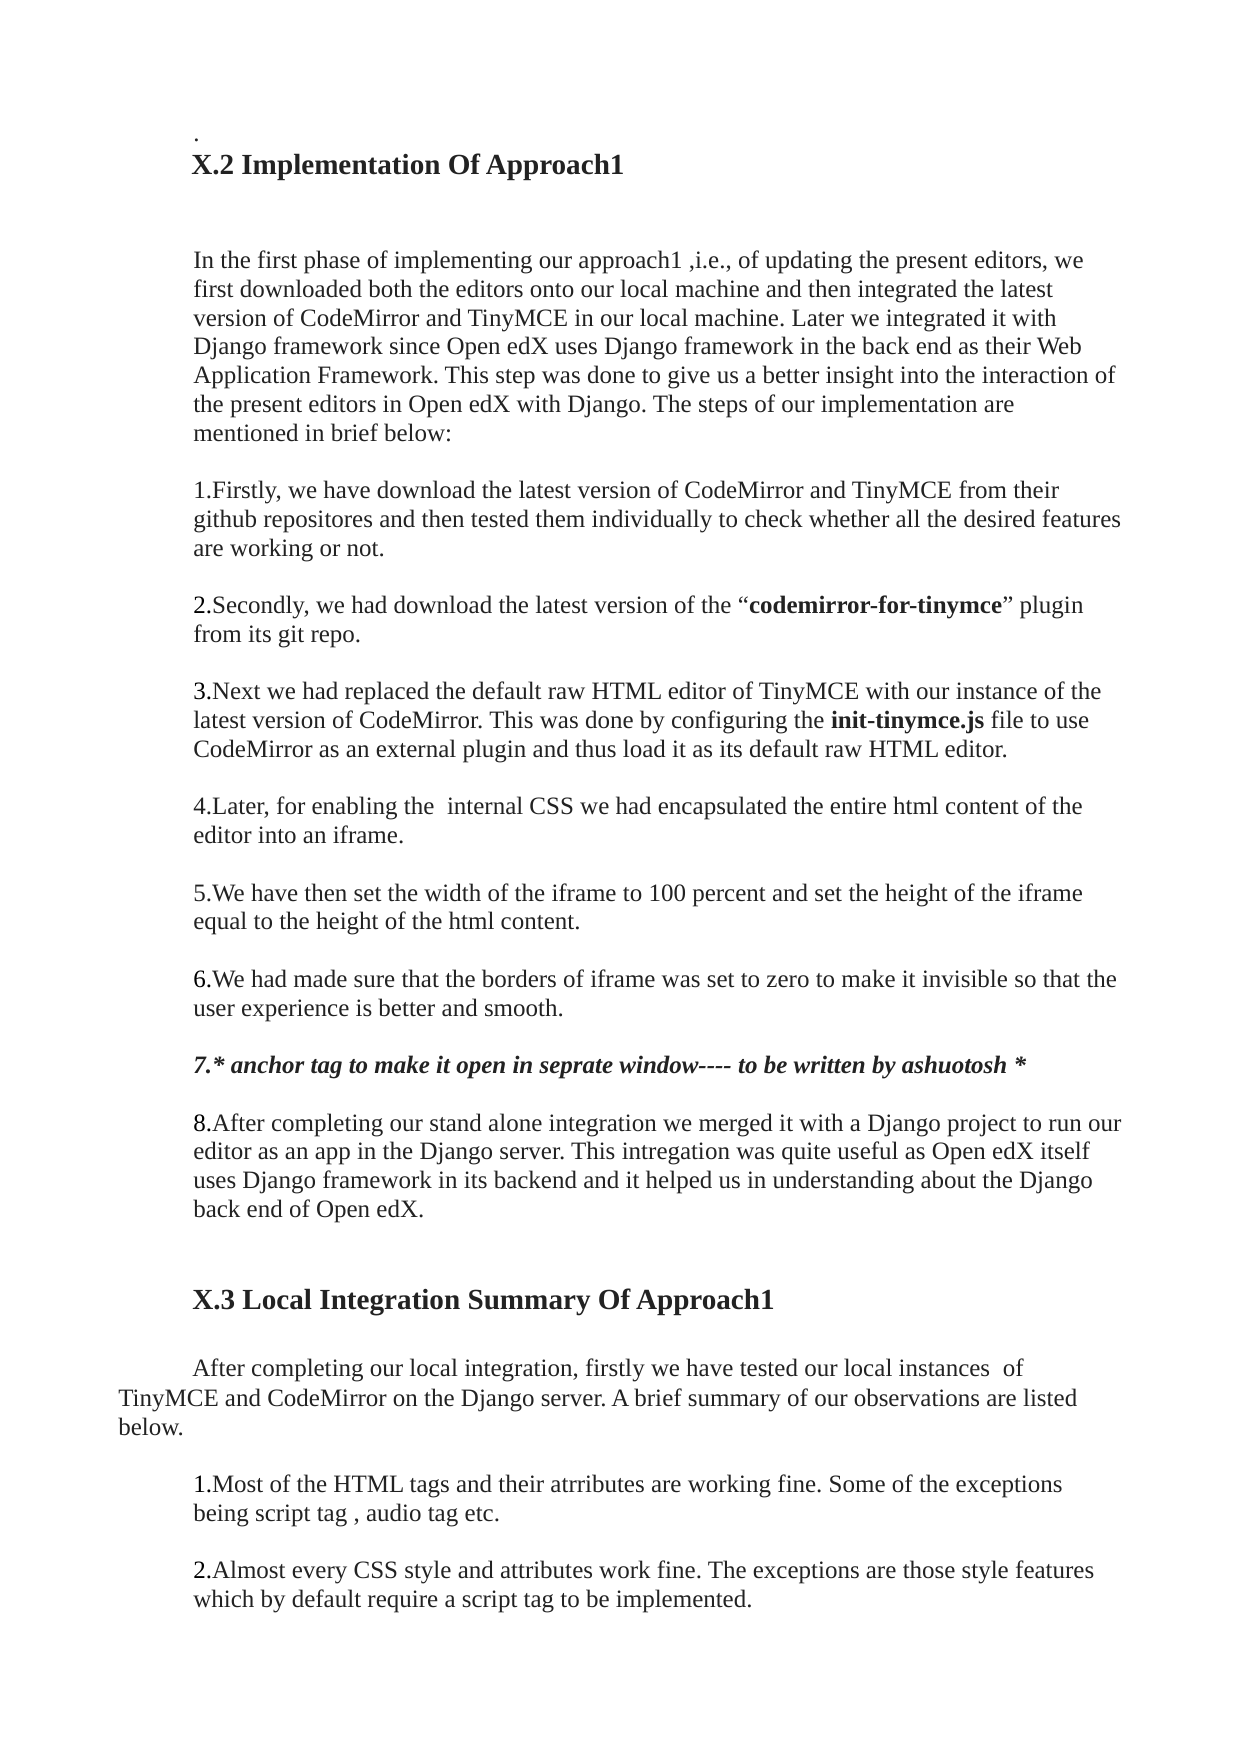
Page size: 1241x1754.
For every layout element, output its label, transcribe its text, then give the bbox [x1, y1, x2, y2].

list . [193, 118, 1122, 147]
list Firstly, we have download the latest version of CodeMirror and TinyMCE from their github repositores and then tested them individually to check whether all the desired features are working or not. [193, 475, 1122, 561]
list We have then set the width of the iframe to 100 percent and set the height of the iframe equal to the height of the html content. [193, 878, 1122, 935]
list X.3 Local Integration Summary Of Approach1 [118, 1282, 1122, 1316]
list Next we had replaced the default raw HTML editor of TinyMCE with our instance of the latest version of CodeMirror. This was done by configuring the init-tinymce.js file to use CodeMirror as an external plugin and thus load it as its default raw HTML editor. [193, 676, 1122, 763]
list In the first phase of implementing our approach1 ,i.e., of updating the present editors, we first downloaded both the editors onto our local machine and then integrated the latest version of CodeMirror and TinyMCE in our local machine. Later we integrated it with Django framework since Open edX uses Django framework in the back end as their Web Application Framework. This step was done to give us a better insight into the interaction of the present editors in Open edX with Django. The steps of our implementation are mentioned in brief below: [193, 245, 1122, 446]
text X.2 Implementation Of Approach1 [118, 147, 1122, 180]
list After completing our local integration, firstly we have tested our local instances of TinyMCE and CodeMirror on the Django server. A brief summary of our observations are listed below. [118, 1349, 1122, 1441]
list Secondly, we had download the latest version of the “codemirror-for-tinymce” plugin from its git repo. [193, 590, 1122, 648]
list * anchor tag to make it open in seprate window---- to be written by ashuotosh * [193, 1050, 1122, 1079]
list Almost every CSS style and attributes work fine. The exceptions are those style features which by default require a script tag to be implemented. [193, 1556, 1122, 1613]
list Later, for enabling the internal CSS we had encapsulated the entire html content of the editor into an iframe. [193, 791, 1122, 849]
list After completing our stand alone integration we merged it with a Django project to run our editor as an app in the Django server. This intregation was quite useful as Open edX itself uses Django framework in its backend and it helped us in understanding about the Django back end of Open edX. [193, 1108, 1122, 1223]
list Most of the HTML tags and their atrributes are working fine. Some of the exceptions being script tag , audio tag etc. [193, 1469, 1122, 1527]
list We had made sure that the borders of iframe was set to zero to make it invisible so that the user experience is better and smooth. [193, 964, 1122, 1021]
